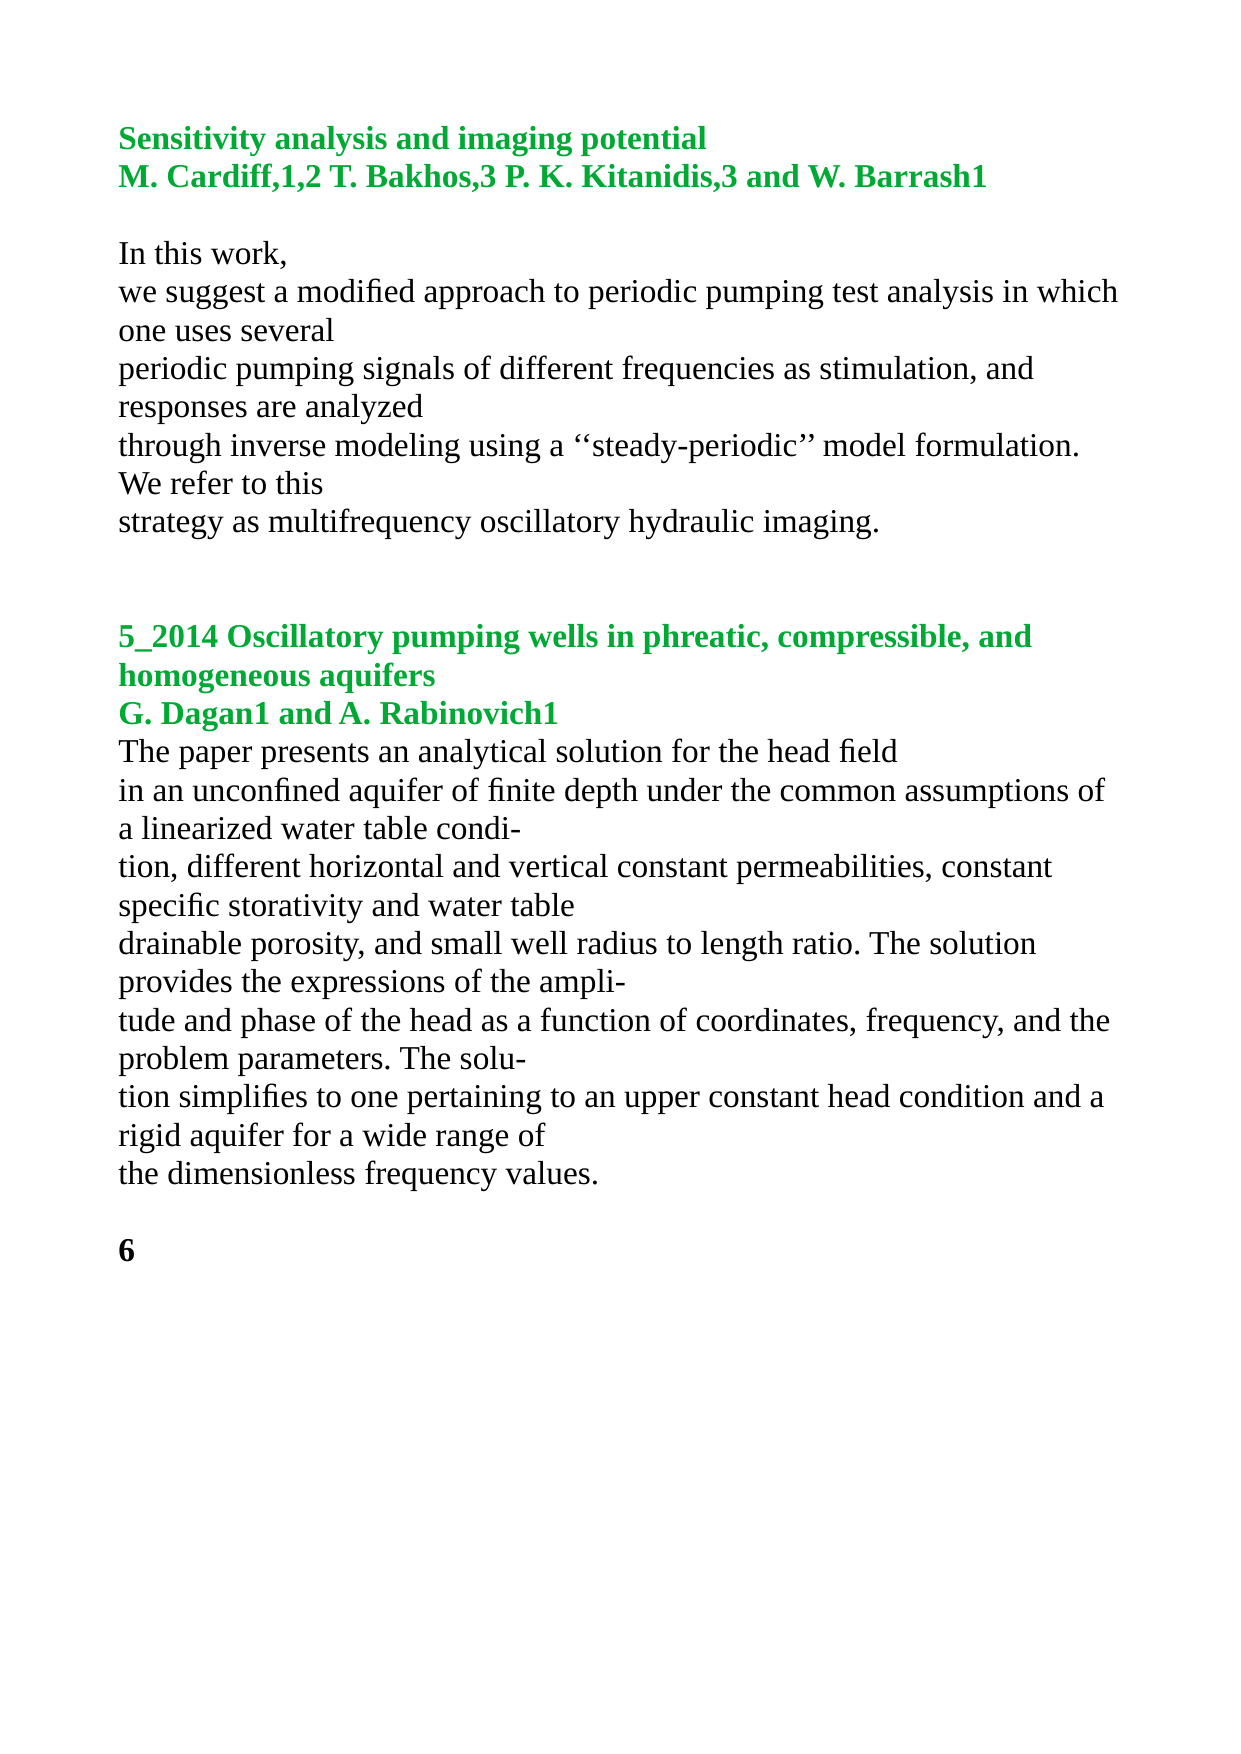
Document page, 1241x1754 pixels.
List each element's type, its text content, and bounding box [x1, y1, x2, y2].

text In this work, [118, 233, 1122, 271]
text 6 [118, 1230, 1122, 1268]
text G. Dagan1 and A. Rabinovich1 [118, 693, 1122, 731]
text strategy as multifrequency oscillatory hydraulic imaging. [118, 501, 1122, 540]
text Sensitivity analysis and imaging potential [118, 118, 1122, 156]
text we suggest a modiﬁed approach to periodic pumping test analysis in which one uses several [118, 271, 1122, 348]
text drainable porosity, and small well radius to length ratio. The solution provides the expressions of the ampli- [118, 923, 1122, 1000]
text homogeneous aquifers [118, 655, 1122, 693]
text tude and phase of the head as a function of coordinates, frequency, and the problem parameters. The solu- [118, 1000, 1122, 1076]
text periodic pumping signals of different frequencies as stimulation, and responses are analyzed [118, 348, 1122, 425]
text M. Cardiff,1,2 T. Bakhos,3 P. K. Kitanidis,3 and W. Barrash1 [118, 156, 1122, 195]
text The paper presents an analytical solution for the head ﬁeld [118, 731, 1122, 770]
text tion simpliﬁes to one pertaining to an upper constant head condition and a rigid aquifer for a wide range of [118, 1076, 1122, 1153]
text 5_2014 Oscillatory pumping wells in phreatic, compressible, and [118, 616, 1122, 655]
text through inverse modeling using a ‘‘steady-periodic’’ model formulation. We refer to this [118, 425, 1122, 501]
text in an unconﬁned aquifer of ﬁnite depth under the common assumptions of a linearized water table condi- [118, 770, 1122, 846]
text the dimensionless frequency values. [118, 1153, 1122, 1191]
text tion, different horizontal and vertical constant permeabilities, constant speciﬁc storativity and water table [118, 846, 1122, 923]
